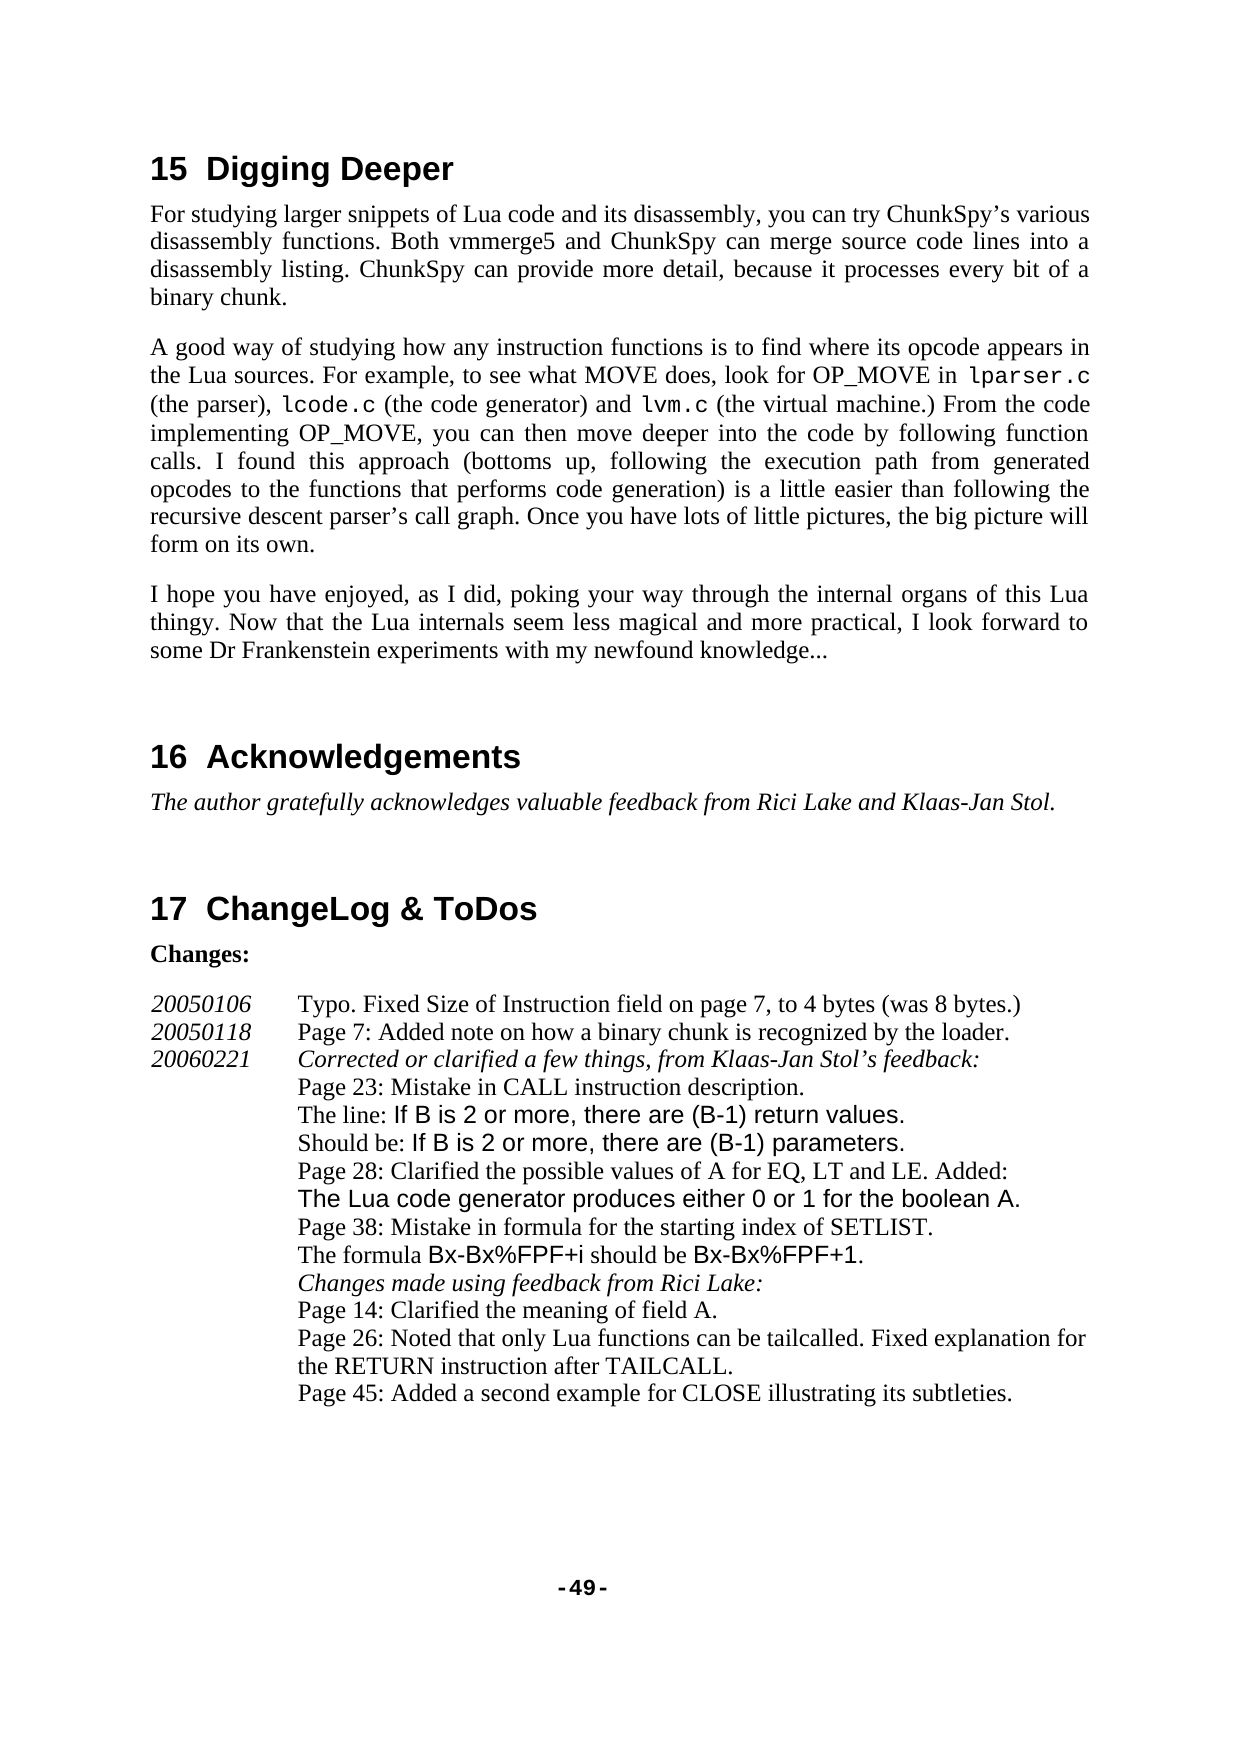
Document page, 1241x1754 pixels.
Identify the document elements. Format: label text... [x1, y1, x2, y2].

subtitle 16 Acknowledgements [150, 739, 1091, 776]
text 20060221 Corrected or clarified a few things, from Klaas-Jan Stol’s feedback: [151, 1045, 1091, 1073]
subtitle 17 ChangeLog & ToDos [150, 890, 1091, 927]
text Page 28: Clarified the possible values of A for EQ, LT and LE. Added: [151, 1157, 1091, 1185]
text Changes made using feedback from Rici Lake: [151, 1269, 1091, 1296]
text I hope you have enjoyed, as I did, poking your way through the internal organs of this Lua thingy. Now that the Lua internals seem less magical and more practical, I look forward to some Dr Frankenstein experiments with my newfound knowledge... [150, 580, 1091, 663]
text Page 45: Added a second example for CLOSE illustrating its subtleties. [150, 1379, 1091, 1407]
text 20050106 Typo. Fixed Size of Instruction field on page 7, to 4 bytes (was 8 bytes.) [151, 990, 1091, 1018]
text Page 38: Mistake in formula for the starting index of SETLIST. [151, 1213, 1091, 1241]
text The formula Bx-Bx%FPF+i should be Bx-Bx%FPF+1. [151, 1241, 1091, 1269]
text Page 23: Mistake in CALL instruction description. [151, 1073, 1091, 1101]
text 20050118 Page 7: Added note on how a binary chunk is recognized by the loader. [151, 1018, 1091, 1045]
text Changes: [150, 940, 1091, 967]
text Should be: If B is 2 or more, there are (B-1) parameters. [151, 1129, 1091, 1157]
text The Lua code generator produces either 0 or 1 for the boolean A. [151, 1185, 1091, 1213]
text For studying larger snippets of Lua code and its disassembly, you can try ChunkSpy’s various disassembly functions. Both vmmerge5 and ChunkSpy can merge source code lines into a disassembly listing. ChunkSpy can provide more detail, because it processes every bit of a binary chunk. [150, 200, 1091, 311]
text The line: If B is 2 or more, there are (B-1) return values. [151, 1101, 1091, 1129]
subtitle 15 Digging Deeper [150, 150, 1091, 187]
text The author gratefully acknowledges valuable feedback from Rici Lake and Klaas-Jan Stol. [150, 788, 1091, 816]
text Page 26: Noted that only Lua functions can be tailcalled. Fixed explanation for the RETURN instruction after TAILCALL. [151, 1324, 1091, 1379]
text Page 14: Clarified the meaning of field A. [151, 1296, 1091, 1324]
text A good way of studying how any instruction functions is to find where its opcode appears in the Lua sources. For example, to see what MOVE does, look for OP_MOVE in lparser.c (the parser), lcode.c (the code generator) and lvm.c (the virtual machine.) From the code implementing OP_MOVE, you can then move deeper into the code by following function calls. I found this approach (bottoms up, following the execution path from generated opcodes to the functions that performs code generation) is a little easier than following the recursive descent parser’s call graph. Once you have lots of little pictures, the big picture will form on its own. [150, 333, 1091, 558]
